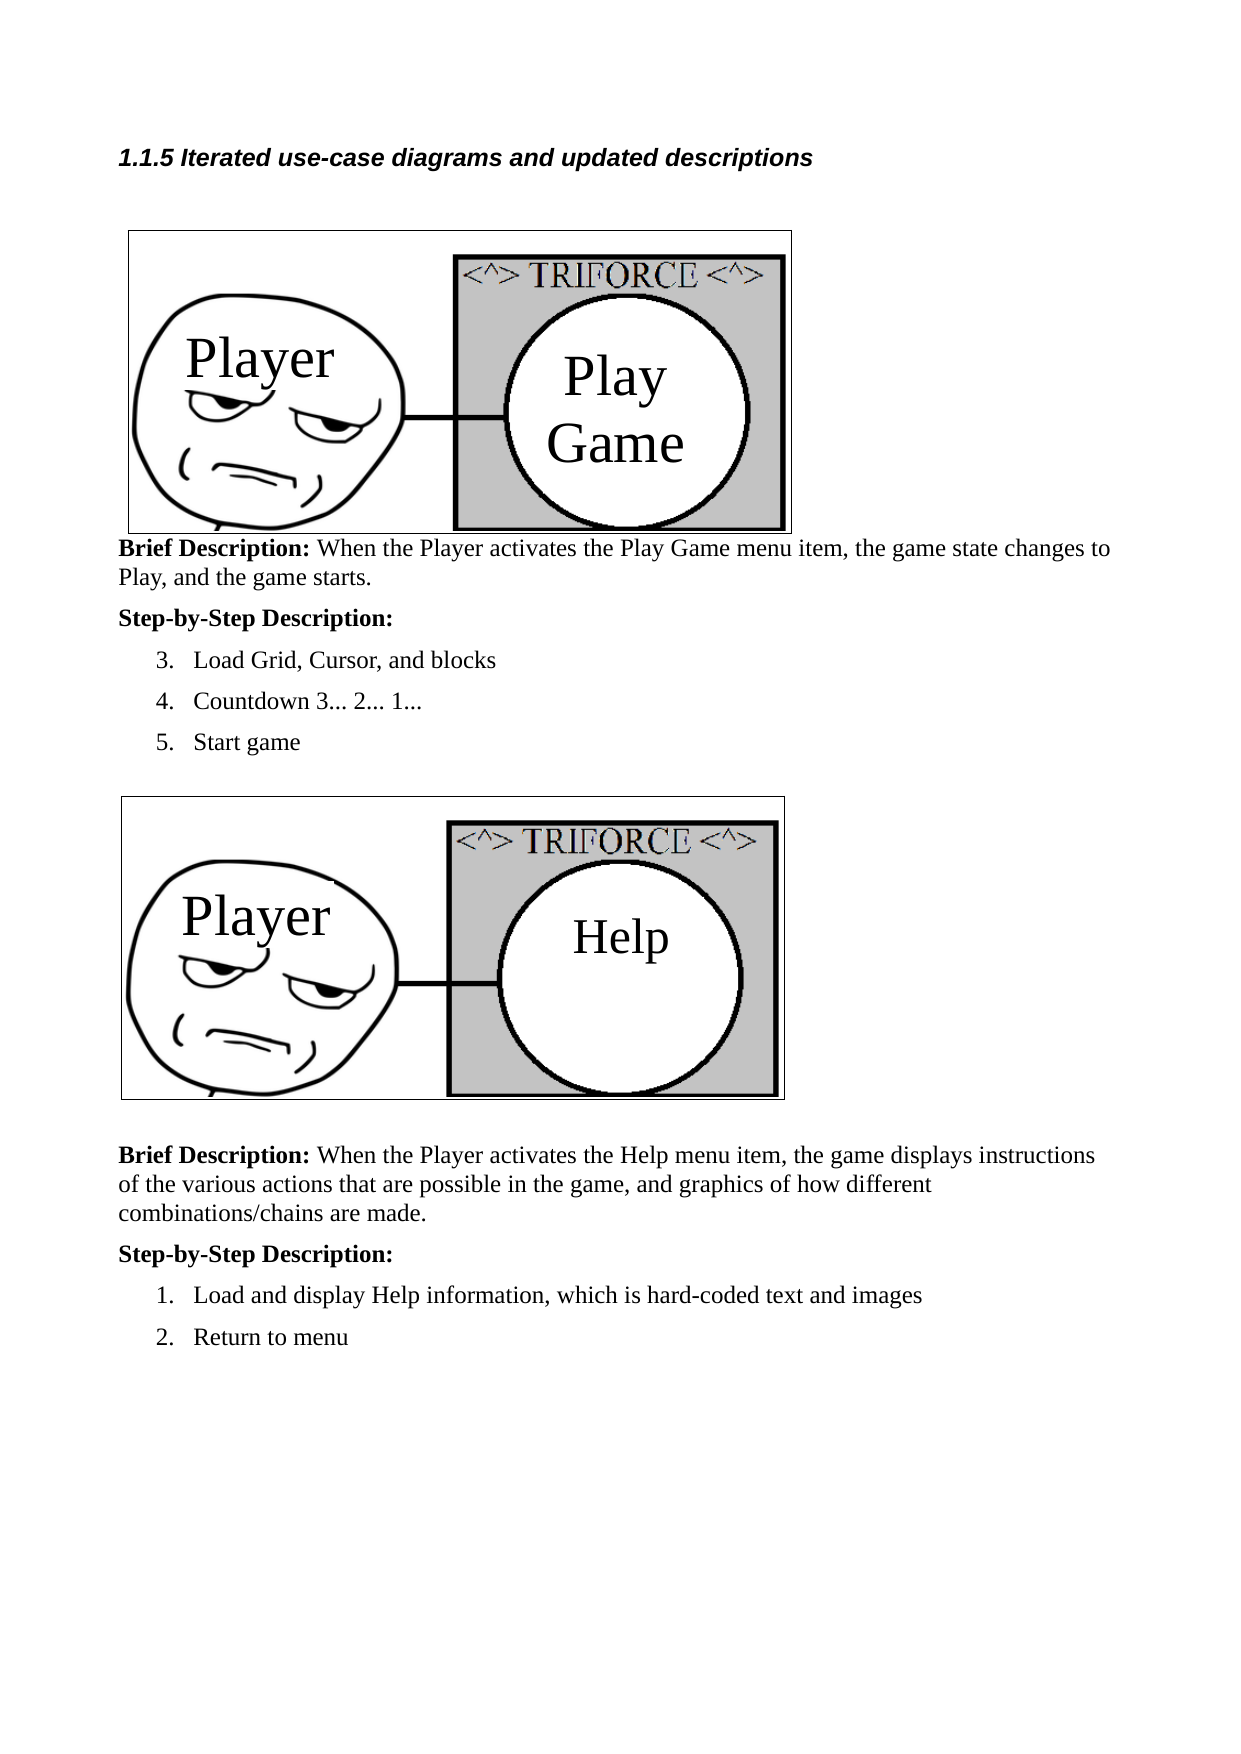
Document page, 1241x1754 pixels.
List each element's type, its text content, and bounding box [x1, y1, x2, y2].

subtitle 1.1.5 Iterated use-case diagrams and updated descriptions [118, 143, 1122, 172]
list Return to menu [156, 1322, 1122, 1351]
text Brief Description: When the Player activates the Play Game menu item, the game state changes to Play, and the game starts. [118, 226, 1122, 591]
list Start game [156, 727, 1122, 756]
text Play Game [537, 341, 693, 475]
text Brief Description: When the Player activates the Help menu item, the game displays instructions of the various actions that are possible in the game, and graphics of how different combinations/chains are made. [118, 1141, 1122, 1227]
list Load Grid, Cursor, and blocks [156, 645, 1122, 673]
text Player [182, 323, 338, 390]
text Step-by-Step Description: [118, 603, 1122, 632]
list Load and display Help information, which is hard-coded text and images [156, 1281, 1122, 1309]
text Help [533, 907, 709, 964]
text Step-by-Step Description: [118, 1239, 1122, 1268]
text Player [178, 881, 334, 948]
list Countdown 3... 2... 1... [156, 686, 1122, 715]
